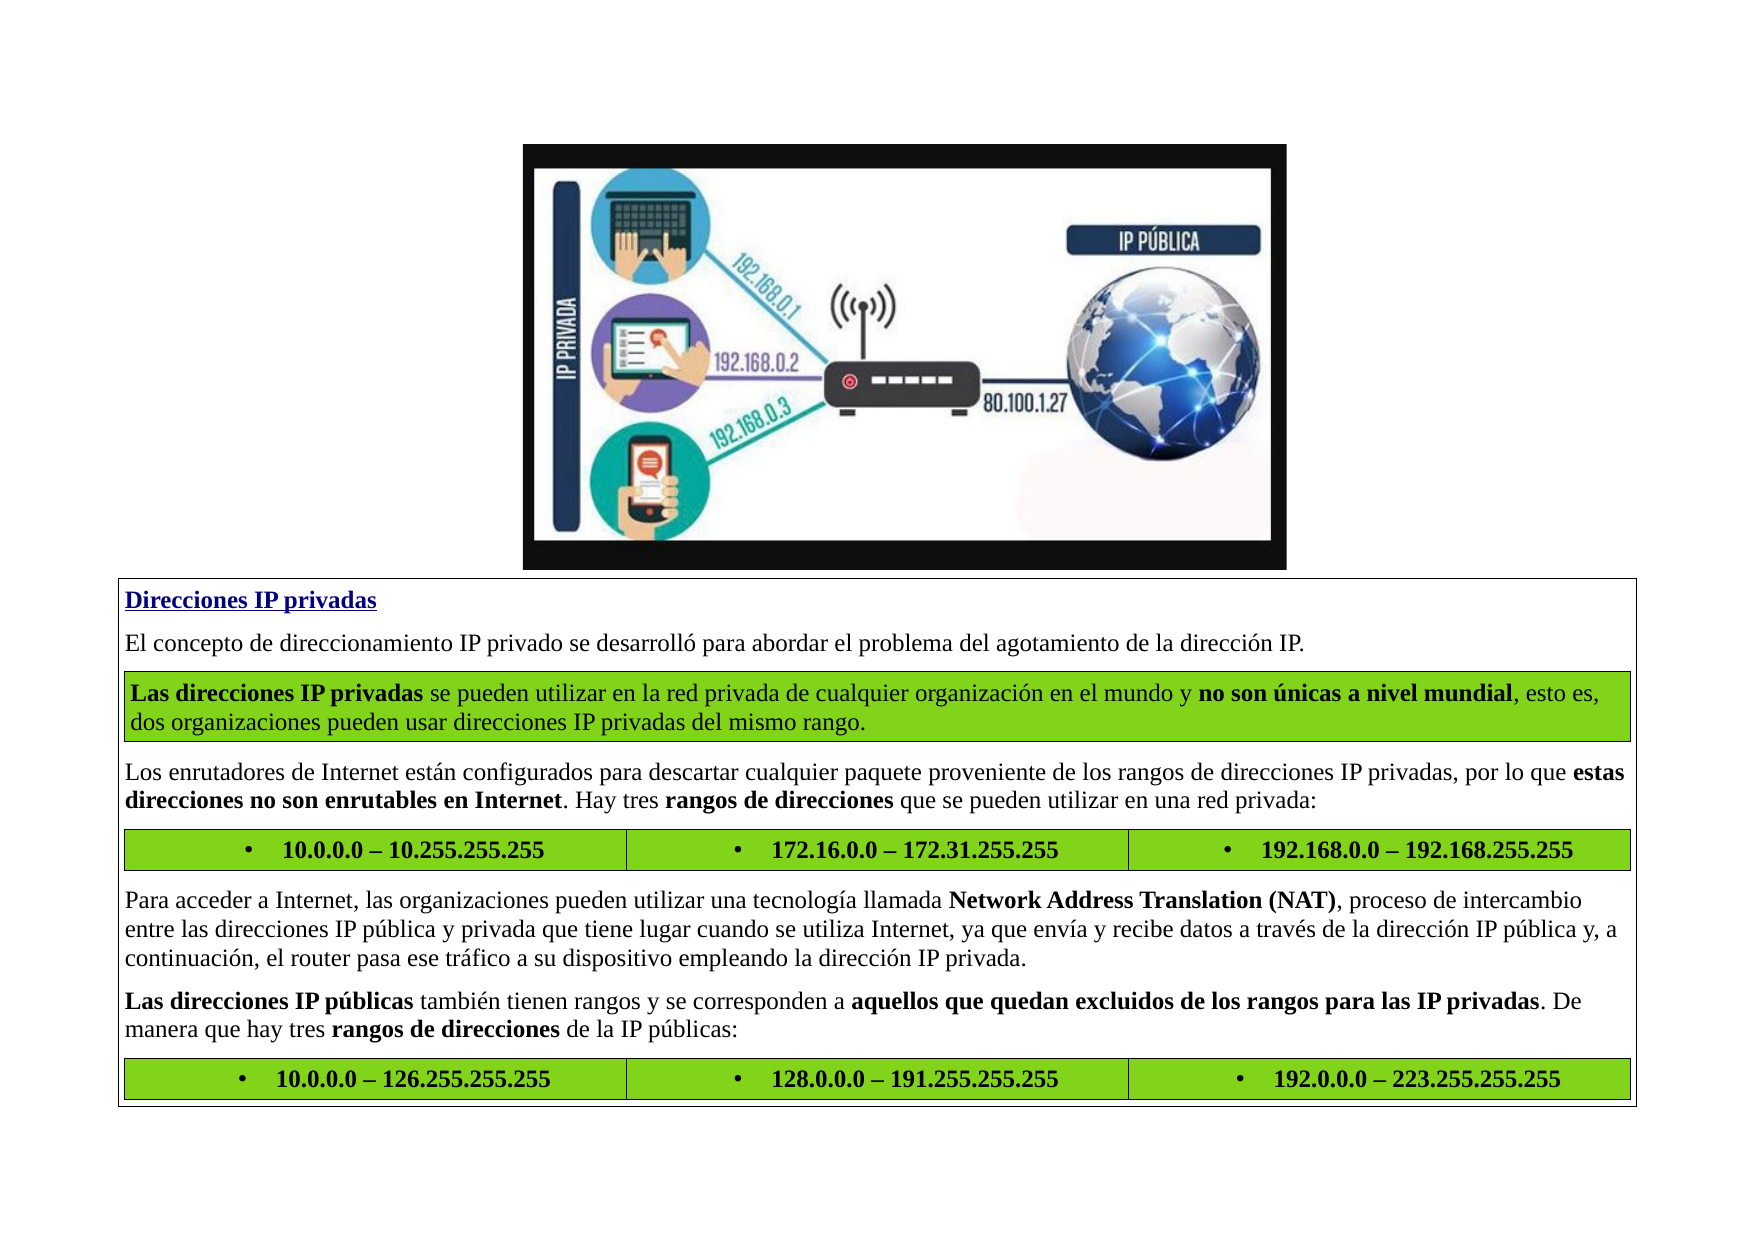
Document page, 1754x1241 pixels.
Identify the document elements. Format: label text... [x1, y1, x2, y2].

table_header 128.0.0.0 – 191.255.255.255 [627, 1059, 1128, 1099]
table_header 192.168.0.0 – 192.168.255.255 [1129, 830, 1630, 870]
table_header 192.0.0.0 – 223.255.255.255 [1129, 1059, 1630, 1099]
picture [522, 144, 1287, 570]
table_header Las direcciones IP privadas se pueden utilizar en la red privada de cualquier organización en el mundo y no son únicas a nivel mundial, esto es, dos organizaciones pueden usar direcciones IP privadas del mismo rango. [125, 672, 1630, 741]
table_header 10.0.0.0 – 126.255.255.255 [125, 1059, 626, 1099]
table_header 10.0.0.0 – 10.255.255.255 [125, 830, 626, 870]
table_header Direcciones IP privadas El concepto de direccionamiento IP privado se desarrolló para abordar el problema del agotamiento de la dirección IP. Los enrutadores de Internet están configurados para descartar cualquier paquete proveniente de los rangos de direcciones IP privadas, por lo que estas direcciones no son enrutables en Internet. Hay tres rangos de direcciones que se pueden utilizar en una red privada: Para acceder a Internet, las organizaciones pueden utilizar una tecnología llamada Network Address Translation (NAT), proceso de intercambio entre las direcciones IP pública y privada que tiene lugar cuando se utiliza Internet, ya que envía y recibe datos a través de la dirección IP pública y, a continuación, el router pasa ese tráfico a su dispositivo empleando la dirección IP privada. Las direcciones IP públicas también tienen rangos y se corresponden a aquellos que quedan excluidos de los rangos para las IP privadas. De manera que hay tres rangos de direcciones de la IP públicas: [119, 579, 1636, 1106]
table_header 172.16.0.0 – 172.31.255.255 [627, 830, 1128, 870]
